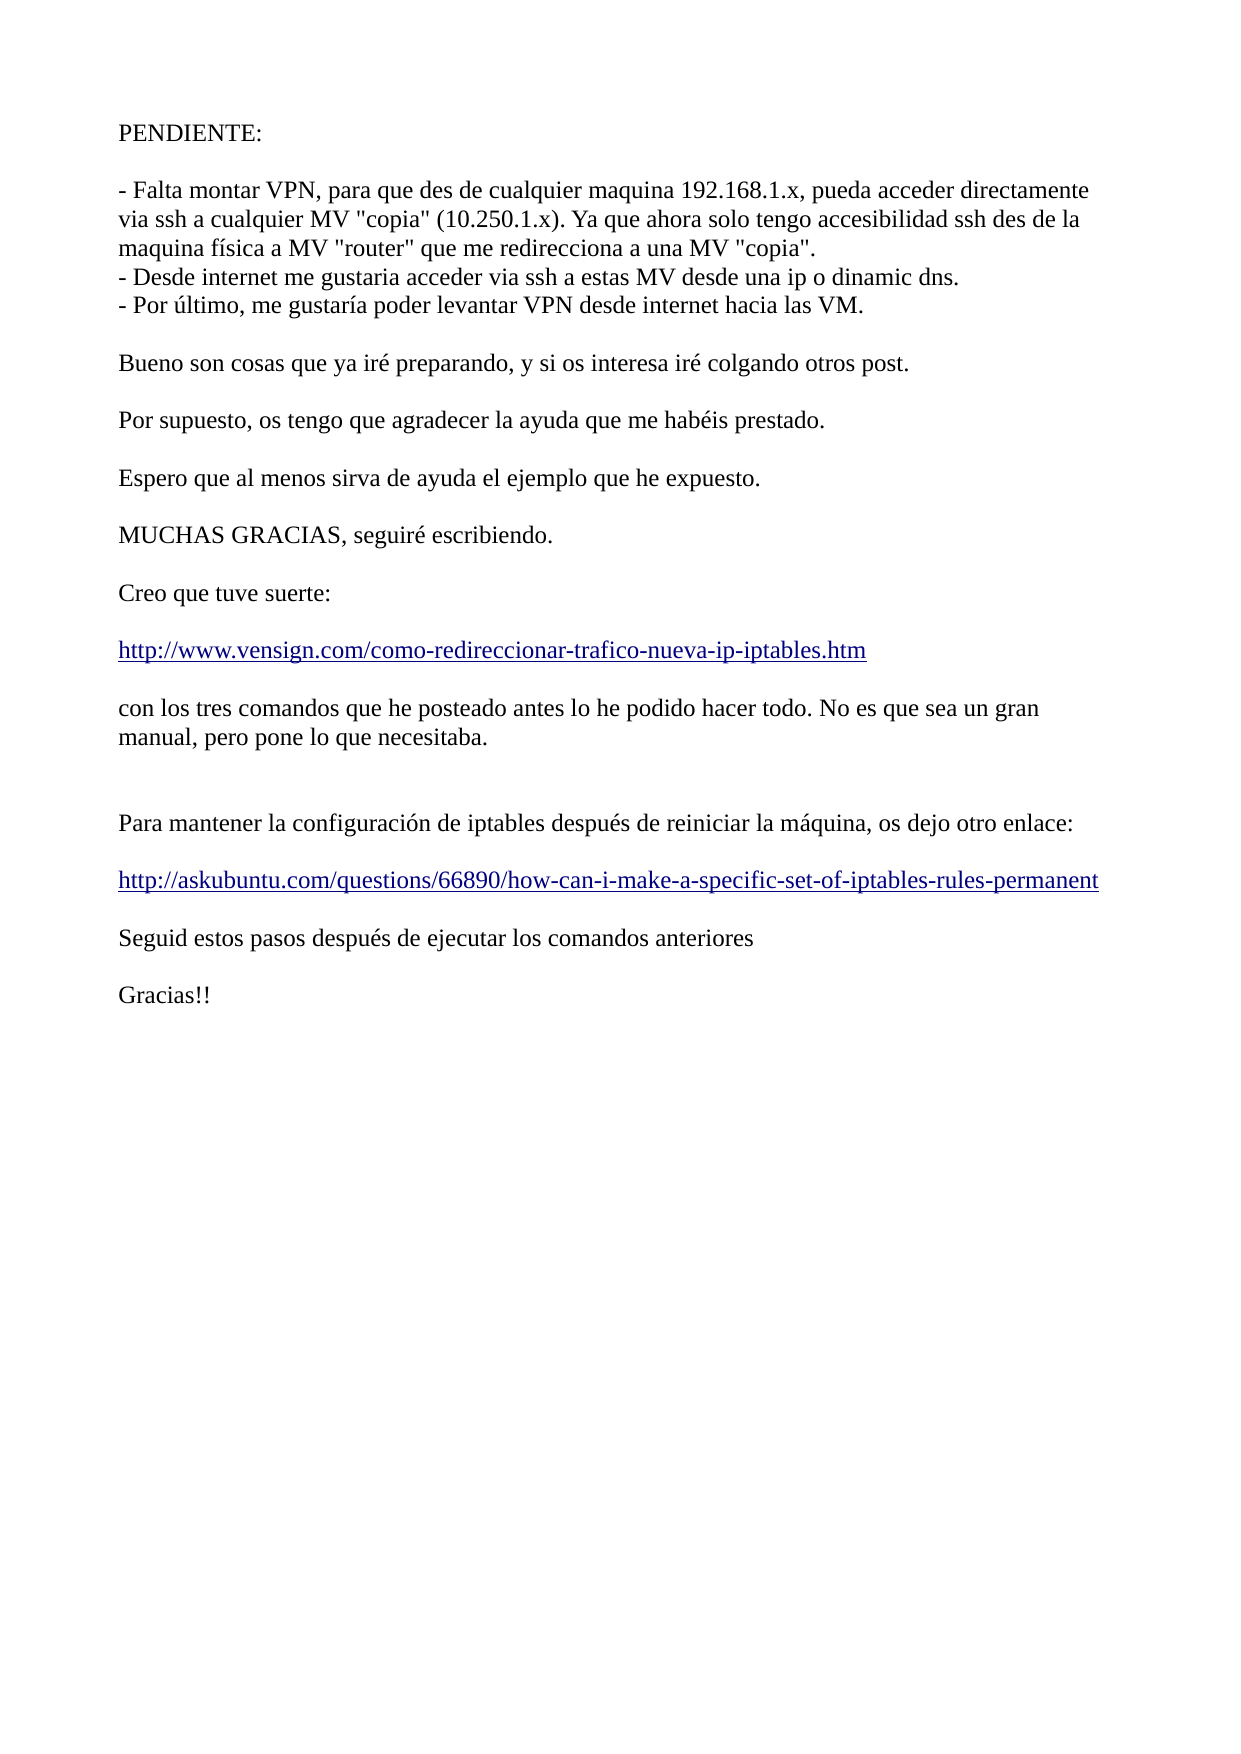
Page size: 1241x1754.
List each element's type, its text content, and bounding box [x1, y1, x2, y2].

text Creo que tuve suerte: http://www.vensign.com/como-redireccionar-trafico-nueva-ip-iptables.htm con los tres comandos que he posteado antes lo he podido hacer todo. No es que sea un gran manual, pero pone lo que necesitaba. Para mantener la configuración de iptables después de reiniciar la máquina, os dejo otro enlace: http://askubuntu.com/questions/66890/how-can-i-make-a-specific-set-of-iptables-rules-permanent Seguid estos pasos después de ejecutar los comandos anteriores Gracias!! [118, 578, 1122, 1009]
text PENDIENTE: - Falta montar VPN, para que des de cualquier maquina 192.168.1.x, pueda acceder directamente via ssh a cualquier MV "copia" (10.250.1.x). Ya que ahora solo tengo accesibilidad ssh des de la maquina física a MV "router" que me redirecciona a una MV "copia". - Desde internet me gustaria acceder via ssh a estas MV desde una ip o dinamic dns. - Por último, me gustaría poder levantar VPN desde internet hacia las VM. Bueno son cosas que ya iré preparando, y si os interesa iré colgando otros post. Por supuesto, os tengo que agradecer la ayuda que me habéis prestado. Espero que al menos sirva de ayuda el ejemplo que he expuesto. MUCHAS GRACIAS, seguiré escribiendo. [118, 118, 1122, 549]
